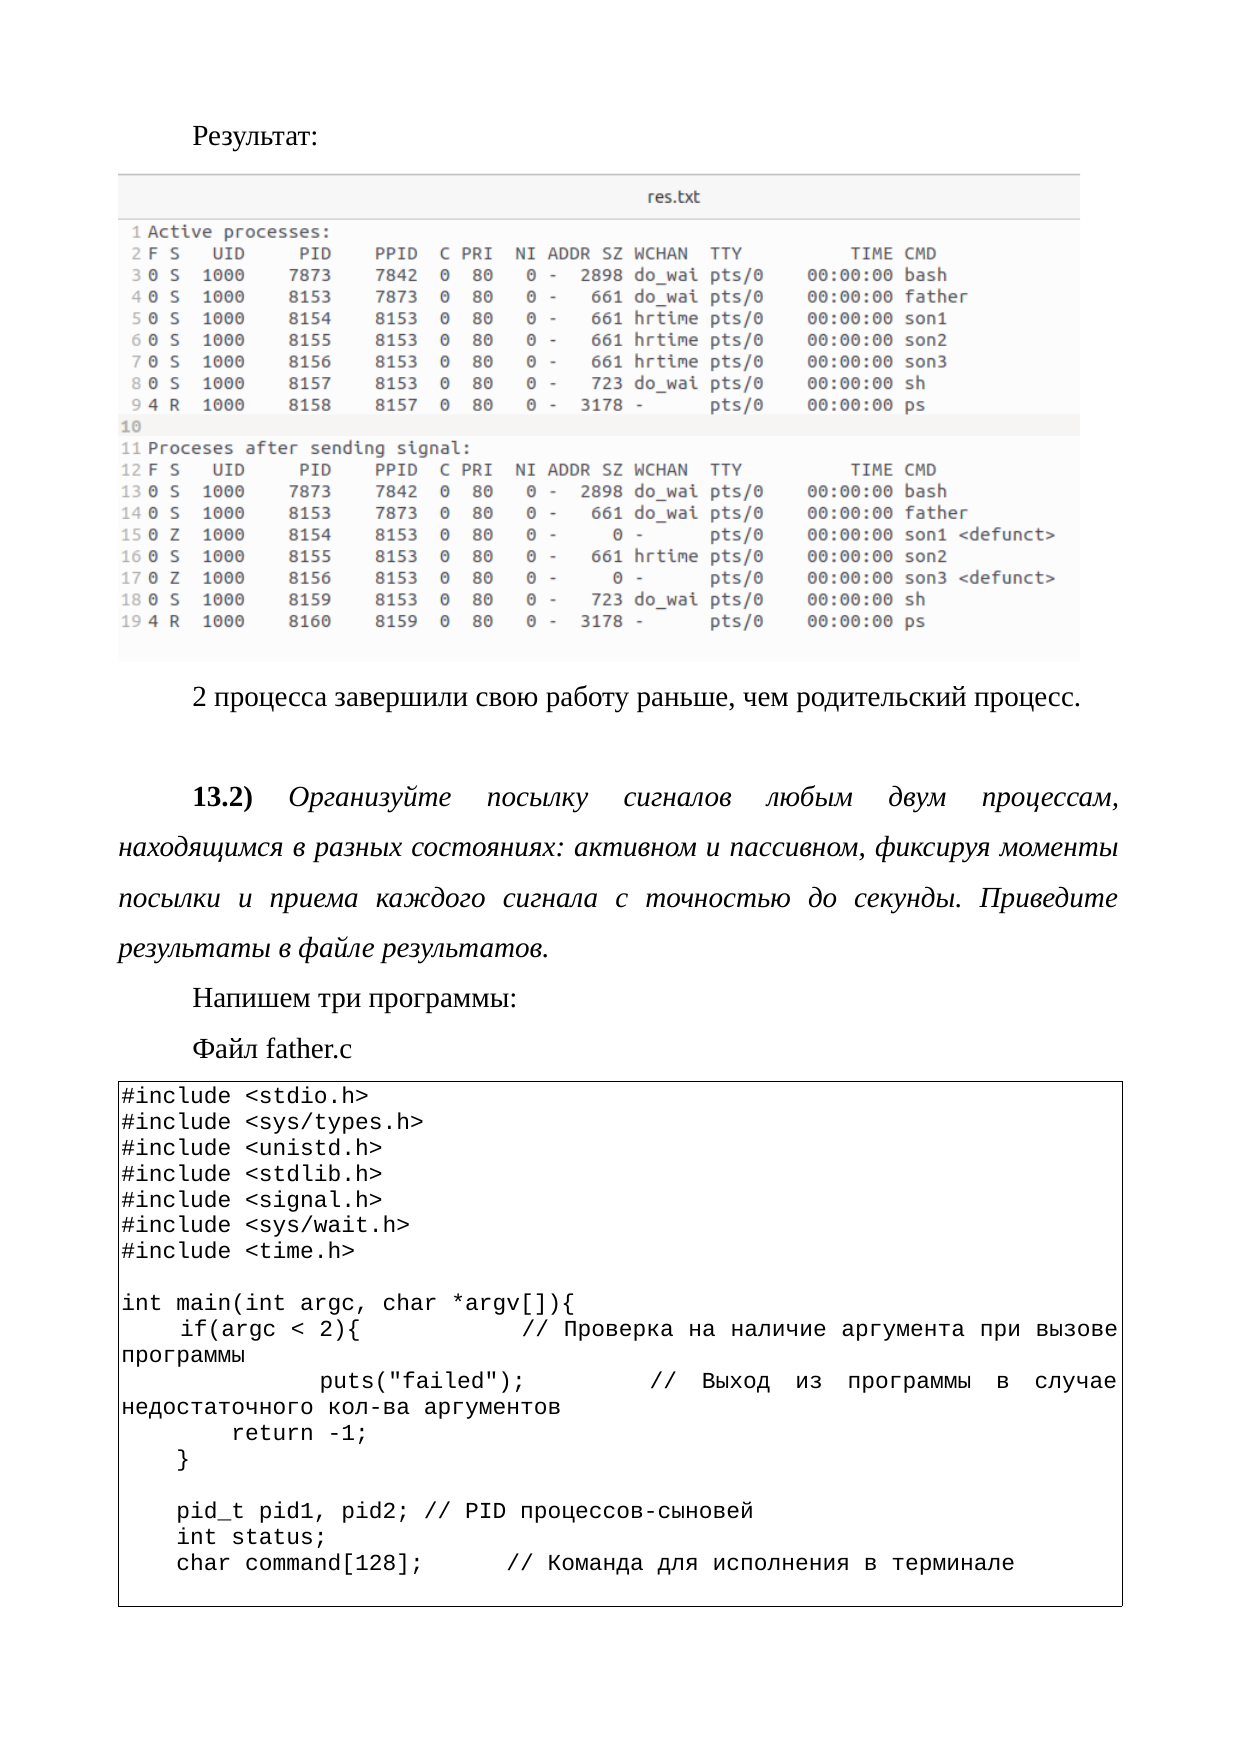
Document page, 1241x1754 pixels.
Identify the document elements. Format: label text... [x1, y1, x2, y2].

text #include <sys/types.h> [119, 1107, 1122, 1133]
text Напишем три программы: [118, 981, 1122, 1014]
text int status; [119, 1522, 1122, 1548]
text if(argc < 2){ // Проверка на наличие аргумента при вызове программы [119, 1314, 1122, 1366]
text puts("failed"); // Выход из программы в случае недостаточного кол-ва аргументов [119, 1366, 1122, 1418]
text #include <unistd.h> [119, 1133, 1122, 1159]
text #include <sys/wait.h> [119, 1211, 1122, 1237]
text #include <signal.h> [119, 1185, 1122, 1211]
text 2 процесса завершили свою работу раньше, чем родительский процесс. [118, 168, 1122, 712]
text } [119, 1444, 1122, 1473]
text #include <time.h> [119, 1237, 1122, 1266]
text char command[128]; // Команда для исполнения в терминале [119, 1548, 1122, 1577]
text return -1; [119, 1418, 1122, 1444]
text pid_t pid1, pid2; // PID процессов-сыновей [119, 1496, 1122, 1522]
text int main(int argc, char *argv[]){ [119, 1289, 1122, 1314]
text Результат: [118, 118, 1122, 152]
text 13.2) Организуйте посылку сигналов любым двум процессам, находящимся в разных состояниях: активном и пассивном, фиксируя моменты посылки и приема каждого сигнала с точностью до секунды. Приведите результаты в файле результатов. [118, 779, 1122, 964]
text Файл father.c [118, 1031, 1122, 1064]
text #include <stdio.h> [119, 1082, 1122, 1107]
text #include <stdlib.h> [119, 1159, 1122, 1185]
picture [118, 173, 1081, 662]
